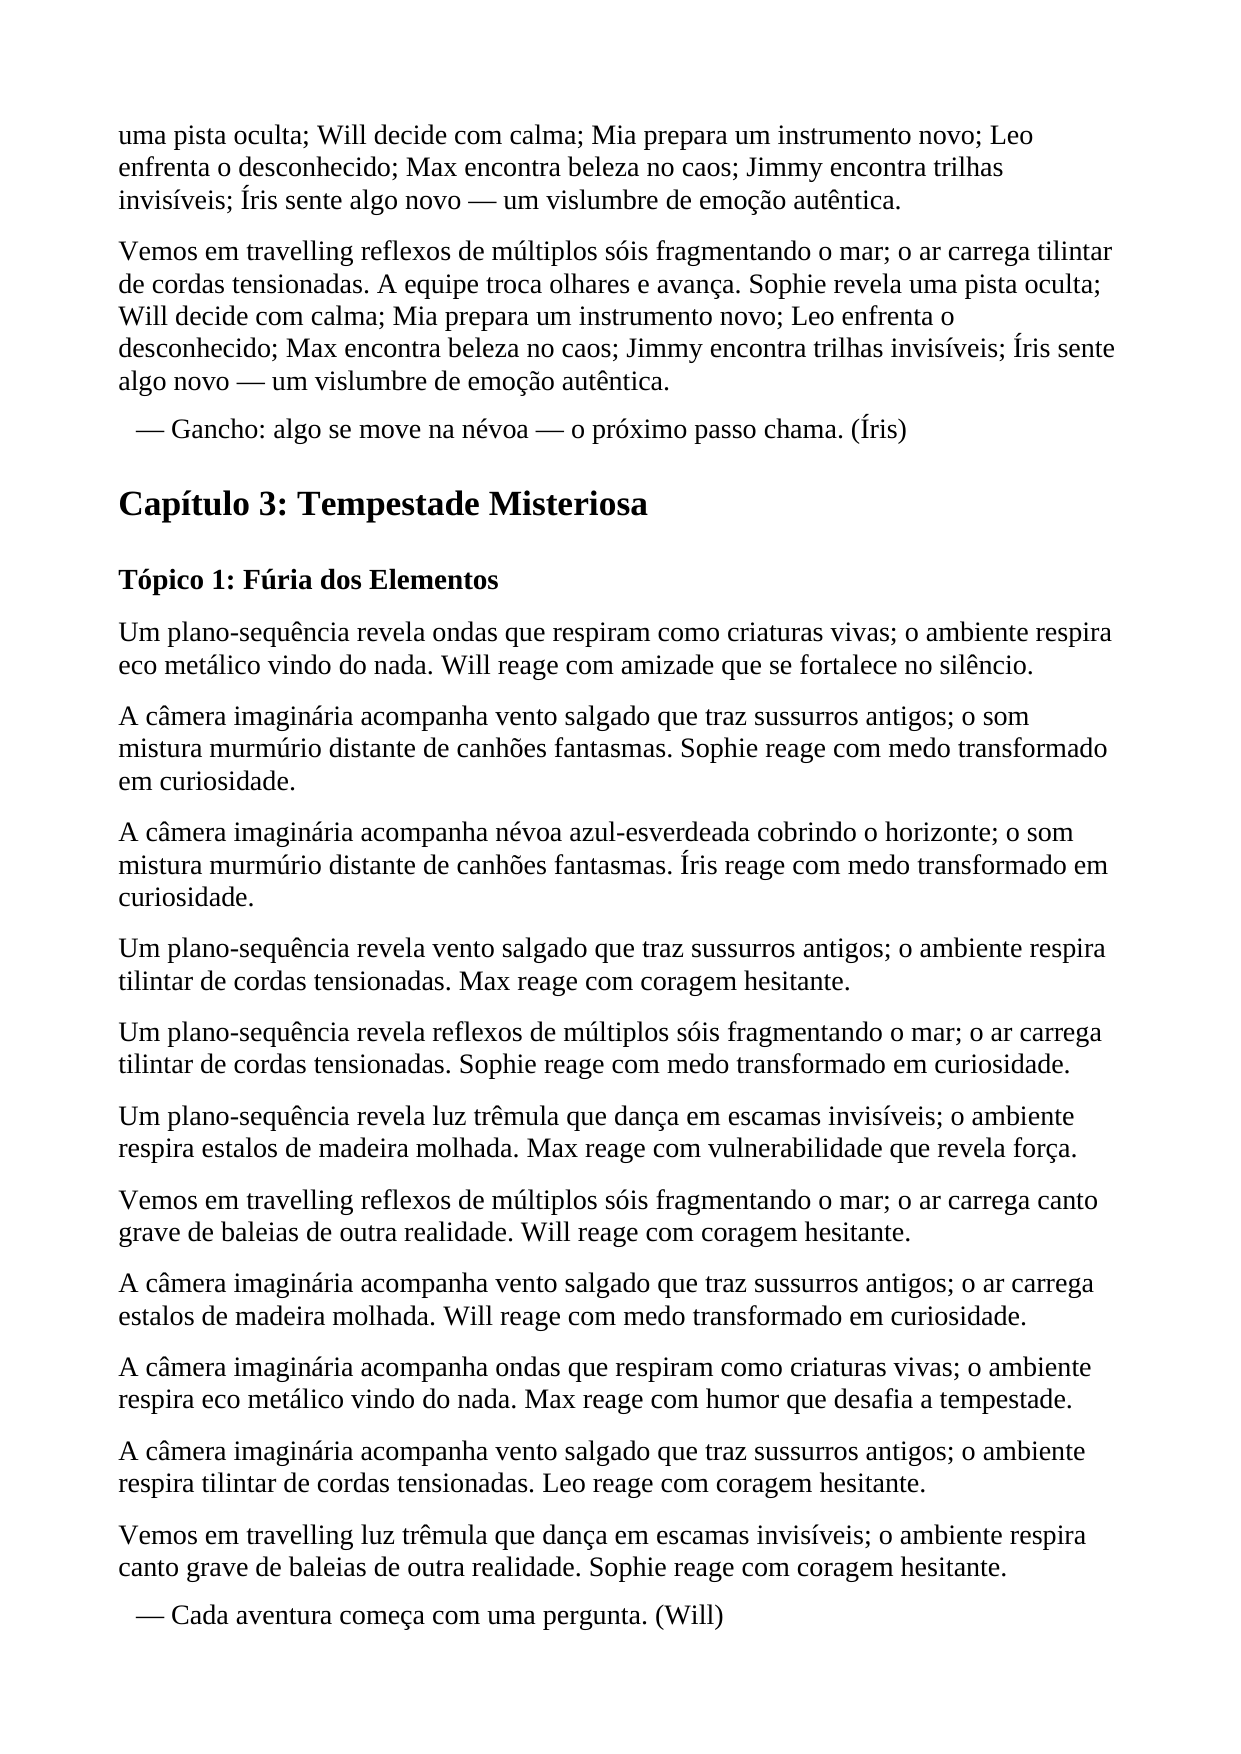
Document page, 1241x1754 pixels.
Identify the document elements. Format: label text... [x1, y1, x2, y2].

text A câmera imaginária acompanha ondas que respiram como criaturas vivas; o ambiente respira eco metálico vindo do nada. Max reage com humor que desafia a tempestade. [118, 1350, 1122, 1415]
text Um plano-sequência revela luz trêmula que dança em escamas invisíveis; o ambiente respira estalos de madeira molhada. Max reage com vulnerabilidade que revela força. [118, 1099, 1122, 1164]
text — Cada aventura começa com uma pergunta. (Will) [118, 1598, 1122, 1630]
text — Gancho: algo se move na névoa — o próximo passo chama. (Íris) [118, 412, 1122, 444]
text Um plano-sequência revela ondas que respiram como criaturas vivas; o ambiente respira eco metálico vindo do nada. Will reage com amizade que se fortalece no silêncio. [118, 615, 1122, 680]
text A câmera imaginária acompanha vento salgado que traz sussurros antigos; o som mistura murmúrio distante de canhões fantasmas. Sophie reage com medo transformado em curiosidade. [118, 699, 1122, 796]
text uma pista oculta; Will decide com calma; Mia prepara um instrumento novo; Leo enfrenta o desconhecido; Max encontra beleza no caos; Jimmy encontra trilhas invisíveis; Íris sente algo novo — um vislumbre de emoção autêntica. [118, 118, 1122, 215]
text Vemos em travelling reflexos de múltiplos sóis fragmentando o mar; o ar carrega canto grave de baleias de outra realidade. Will reage com coragem hesitante. [118, 1183, 1122, 1247]
text Um plano-sequência revela vento salgado que traz sussurros antigos; o ambiente respira tilintar de cordas tensionadas. Max reage com coragem hesitante. [118, 931, 1122, 996]
text A câmera imaginária acompanha vento salgado que traz sussurros antigos; o ar carrega estalos de madeira molhada. Will reage com medo transformado em curiosidade. [118, 1266, 1122, 1331]
text A câmera imaginária acompanha névoa azul-esverdeada cobrindo o horizonte; o som mistura murmúrio distante de canhões fantasmas. Íris reage com medo transformado em curiosidade. [118, 815, 1122, 912]
text Vemos em travelling luz trêmula que dança em escamas invisíveis; o ambiente respira canto grave de baleias de outra realidade. Sophie reage com coragem hesitante. [118, 1518, 1122, 1582]
subtitle Capítulo 3: Tempestade Misteriosa [118, 482, 1122, 523]
text A câmera imaginária acompanha vento salgado que traz sussurros antigos; o ambiente respira tilintar de cordas tensionadas. Leo reage com coragem hesitante. [118, 1434, 1122, 1499]
text Um plano-sequência revela reflexos de múltiplos sóis fragmentando o mar; o ar carrega tilintar de cordas tensionadas. Sophie reage com medo transformado em curiosidade. [118, 1015, 1122, 1080]
text Vemos em travelling reflexos de múltiplos sóis fragmentando o mar; o ar carrega tilintar de cordas tensionadas. A equipe troca olhares e avança. Sophie revela uma pista oculta; Will decide com calma; Mia prepara um instrumento novo; Leo enfrenta o desconhecido; Max encontra beleza no caos; Jimmy encontra trilhas invisíveis; Íris sente algo novo — um vislumbre de emoção autêntica. [118, 234, 1122, 396]
subtitle Tópico 1: Fúria dos Elementos [118, 562, 1122, 595]
